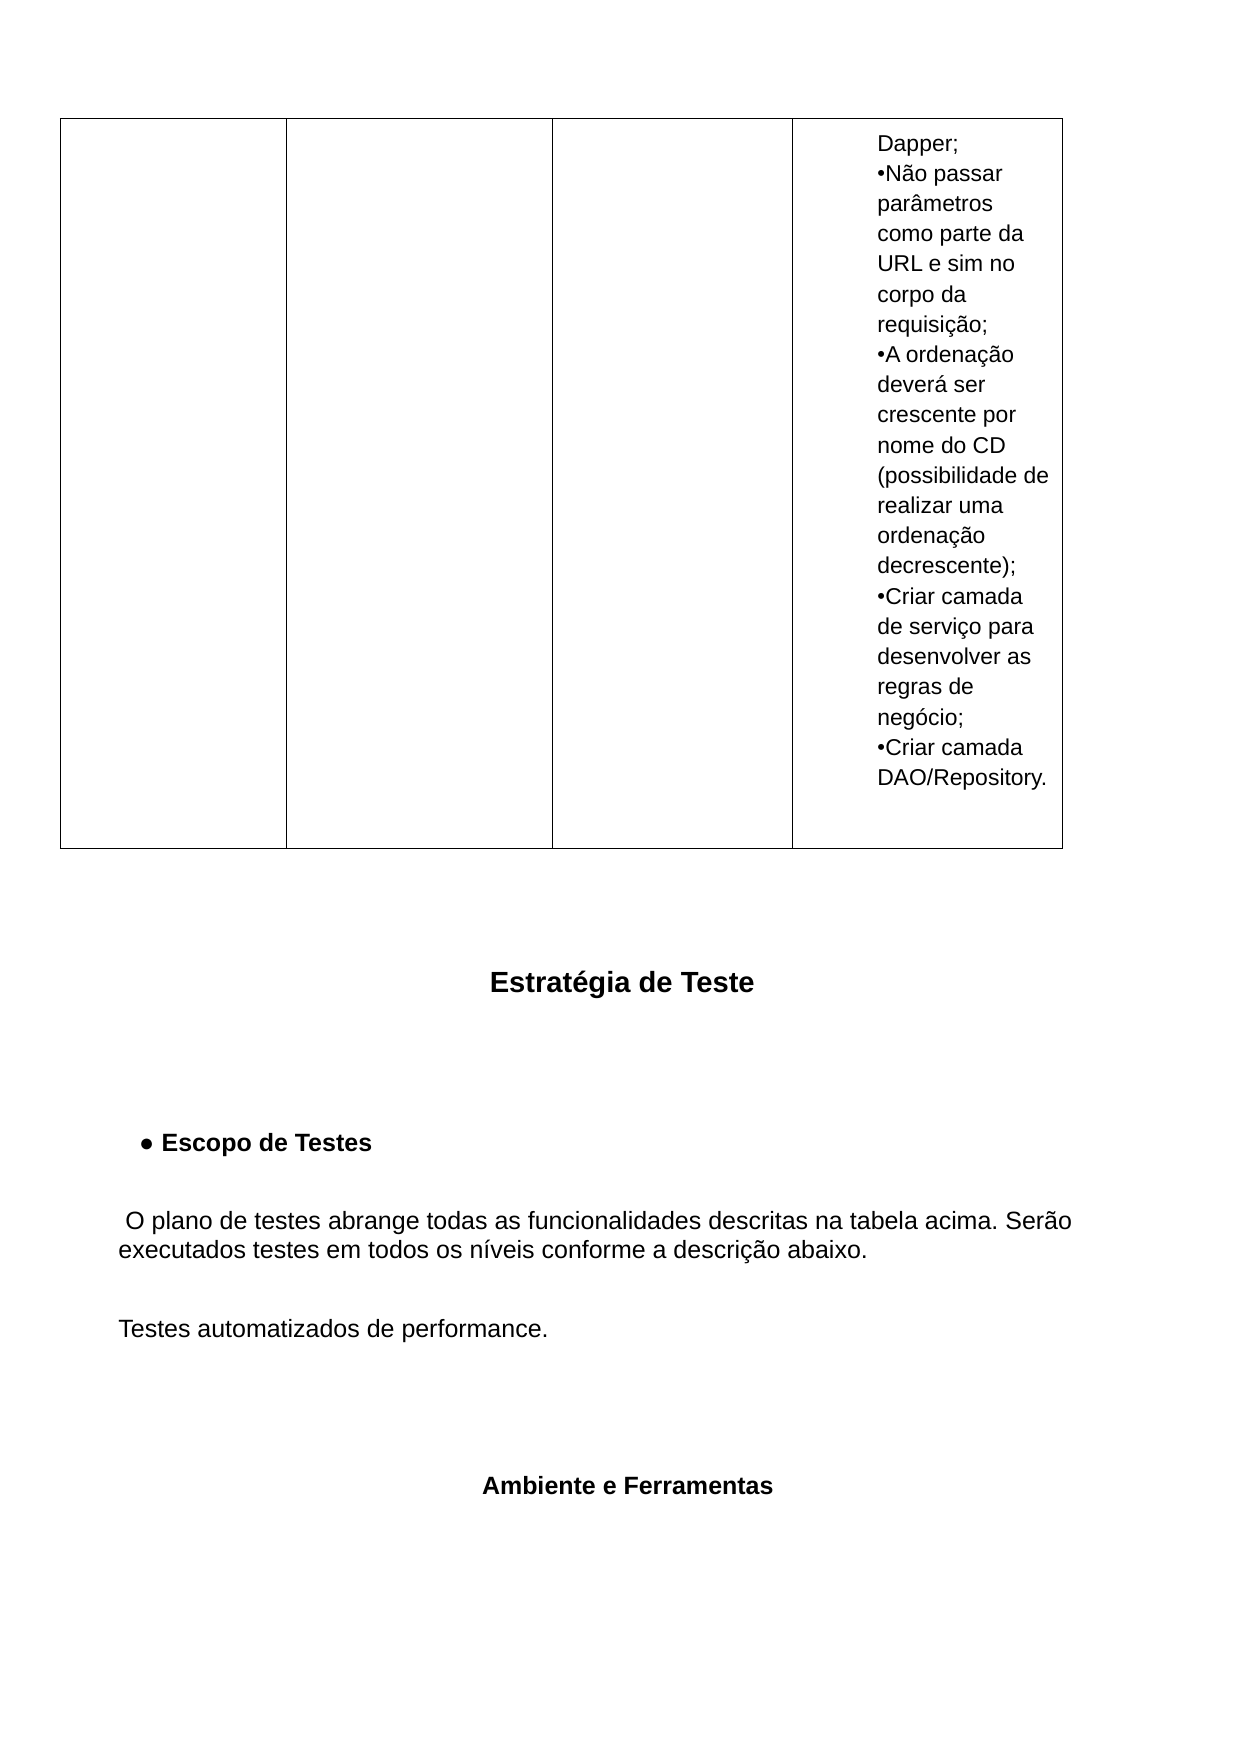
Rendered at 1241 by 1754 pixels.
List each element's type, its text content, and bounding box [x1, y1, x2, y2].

text Ambiente e Ferramentas [118, 1471, 1122, 1500]
table_cell [61, 119, 286, 848]
text O plano de testes abrange todas as funcionalidades descritas na tabela acima. Serão executados testes em todos os níveis conforme a descrição abaixo. [118, 1206, 1122, 1264]
text ● Escopo de Testes [118, 1127, 1122, 1156]
table_cell [287, 119, 552, 848]
text Estratégia de Teste [118, 965, 1122, 999]
table_cell [553, 119, 792, 848]
text Testes automatizados de performance. [118, 1314, 1122, 1342]
table_cell Exibir paginação configurável (opção de determinar quantos registros exibir por página); Utilizar filtro para a listagem - Dapper; Não passar parâmetros como parte da URL e sim no corpo da requisição; A ordenação deverá ser crescente por nome do CD (possibilidade de realizar uma ordenação decrescente); Criar camada de serviço para desenvolver as regras de negócio; Criar camada DAO/Repository. [793, 119, 1062, 848]
